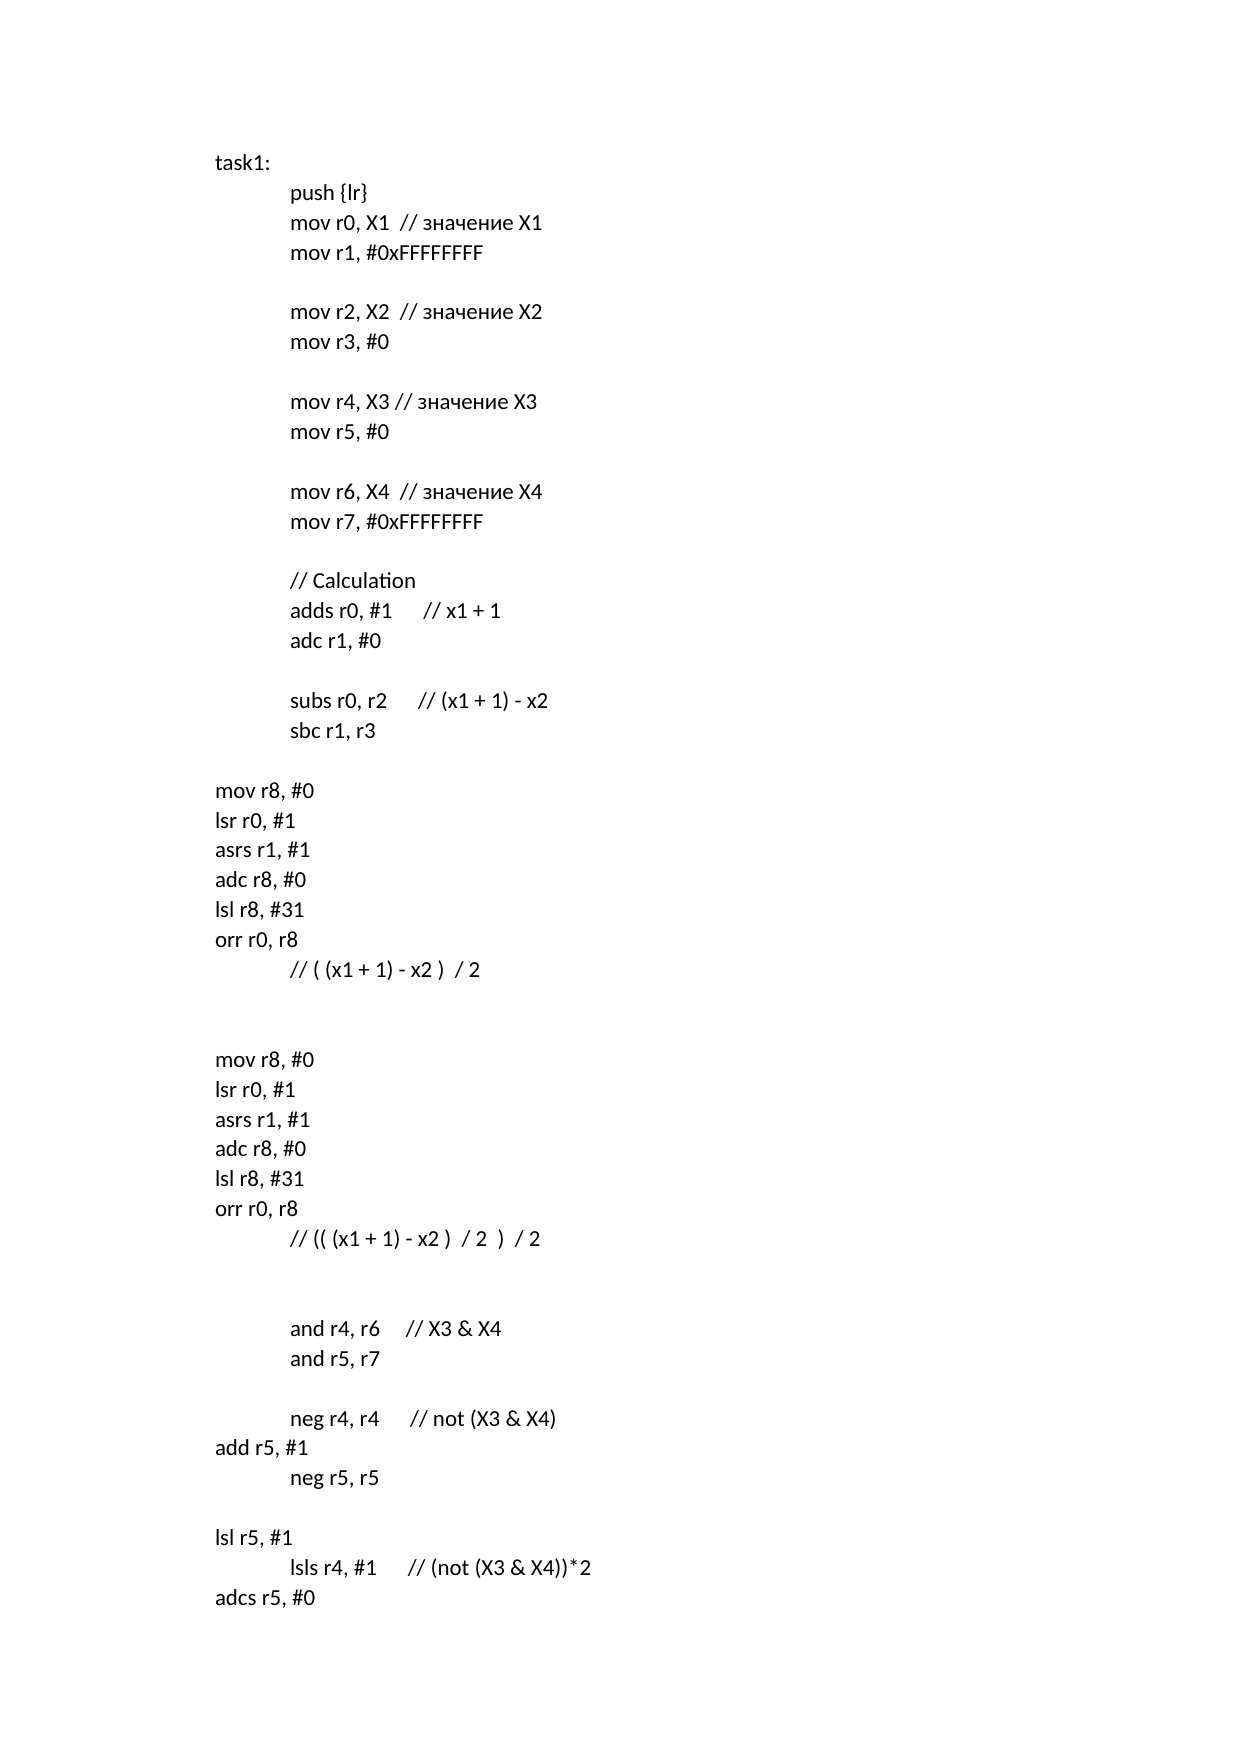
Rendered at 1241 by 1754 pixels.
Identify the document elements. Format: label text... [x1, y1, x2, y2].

text adc r8, #0 [215, 866, 1152, 893]
text orr r0, r8 [215, 925, 1152, 953]
text neg r4, r4 // not (X3 & X4) [290, 1404, 1152, 1432]
text asrs r1, #1 [215, 836, 1152, 864]
text lsr r0, #1 [215, 806, 1152, 834]
text subs r0, r2 // (x1 + 1) - x2 [290, 686, 1152, 714]
text mov r3, #0 [290, 327, 1152, 355]
text adc r8, #0 [215, 1134, 1152, 1163]
text mov r8, #0 [215, 776, 1152, 804]
text and r4, r6 // X3 & X4 [290, 1314, 1152, 1342]
text push {lr} [290, 178, 1152, 206]
text mov r2, X2 // значение X2 [290, 297, 1152, 326]
text lsl r8, #31 [215, 1164, 1152, 1192]
text and r5, r7 [290, 1344, 1152, 1372]
text add r5, #1 [215, 1433, 1152, 1462]
text adds r0, #1 // x1 + 1 [290, 596, 1152, 624]
text mov r4, X3 // значение X3 [290, 387, 1152, 415]
text lsr r0, #1 [215, 1075, 1152, 1103]
text orr r0, r8 [215, 1194, 1152, 1222]
text lsl r8, #31 [215, 895, 1152, 923]
text sbc r1, r3 [290, 716, 1152, 744]
text // ( (x1 + 1) - x2 ) / 2 [290, 955, 1152, 983]
text // Calculation [290, 567, 1152, 594]
text adcs r5, #0 [215, 1583, 1152, 1611]
text task1: [215, 148, 1152, 176]
text lsl r5, #1 [215, 1523, 1152, 1551]
text mov r7, #0xFFFFFFFF [290, 507, 1152, 535]
text // (( (x1 + 1) - x2 ) / 2 ) / 2 [290, 1224, 1152, 1252]
text neg r5, r5 [290, 1463, 1152, 1491]
text mov r8, #0 [215, 1045, 1152, 1073]
text asrs r1, #1 [215, 1105, 1152, 1133]
text mov r6, X4 // значение X4 [290, 477, 1152, 505]
text lsls r4, #1 // (not (X3 & X4))*2 [290, 1553, 1152, 1581]
text mov r0, X1 // значение X1 [290, 208, 1152, 236]
text adc r1, #0 [290, 626, 1152, 654]
text mov r1, #0xFFFFFFFF [290, 238, 1152, 266]
text mov r5, #0 [290, 417, 1152, 445]
